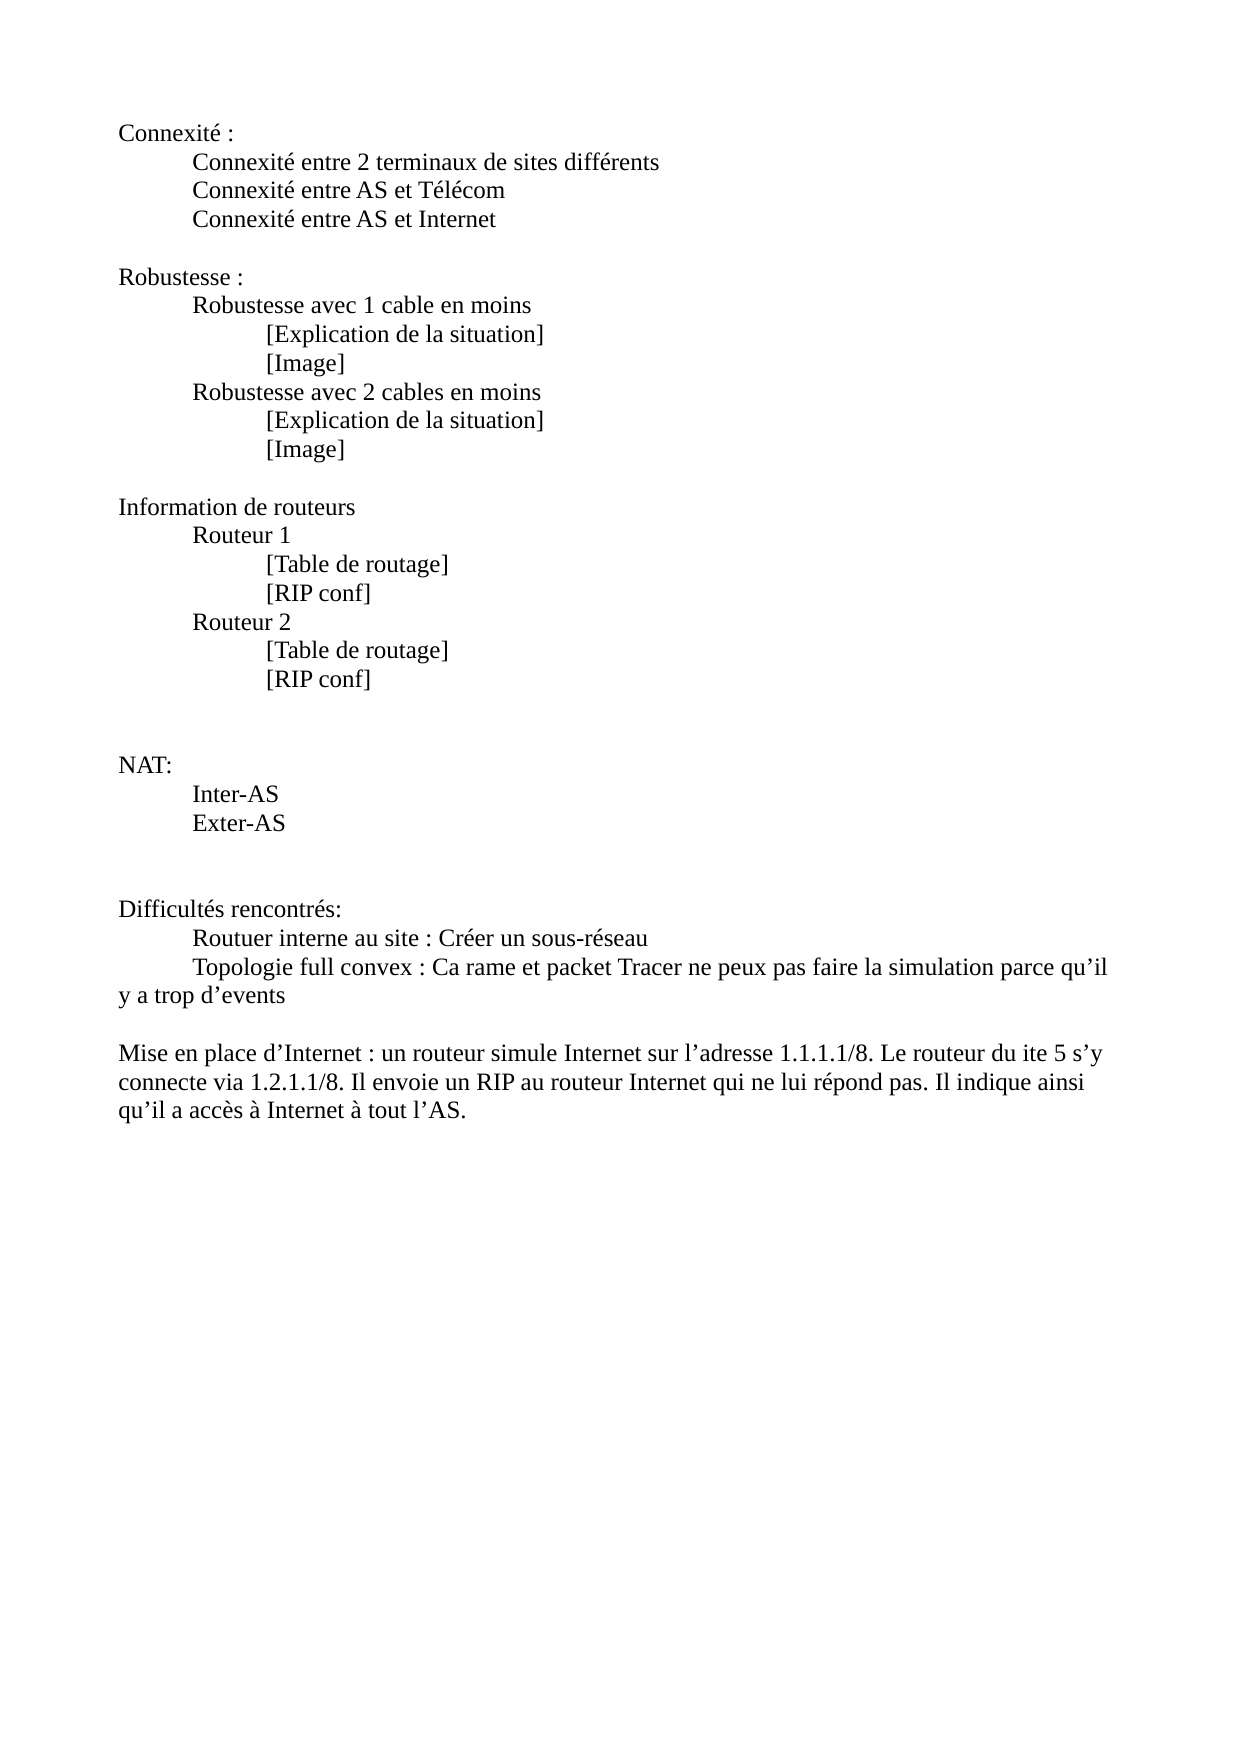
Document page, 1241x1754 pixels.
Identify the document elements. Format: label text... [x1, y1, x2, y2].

text Routeur 1 [118, 521, 1122, 549]
text Inter-AS [118, 779, 1122, 808]
text Connexité entre 2 terminaux de sites différents [118, 147, 1122, 176]
text [RIP conf] [118, 664, 1122, 693]
text Mise en place d’Internet : un routeur simule Internet sur l’adresse 1.1.1.1/8. Le routeur du ite 5 s’y connecte via 1.2.1.1/8. Il envoie un RIP au routeur Internet qui ne lui répond pas. Il indique ainsi qu’il a accès à Internet à tout l’AS. [118, 1038, 1122, 1124]
text [Table de routage] [118, 549, 1122, 578]
text Robustesse avec 2 cables en moins [118, 377, 1122, 406]
text Topologie full convex : Ca rame et packet Tracer ne peux pas faire la simulation parce qu’il y a trop d’events [118, 952, 1122, 1009]
text Robustesse : [118, 262, 1122, 291]
text Exter-AS [118, 808, 1122, 837]
text Connexité : [118, 118, 1122, 147]
text [Explication de la situation] [118, 406, 1122, 434]
text Information de routeurs [118, 492, 1122, 521]
text [Explication de la situation] [118, 319, 1122, 348]
text Connexité entre AS et Internet [118, 204, 1122, 233]
text [RIP conf] [118, 578, 1122, 607]
text NAT: [118, 751, 1122, 779]
text [Image] [118, 434, 1122, 463]
text Connexité entre AS et Télécom [118, 176, 1122, 204]
text Routuer interne au site : Créer un sous-réseau [118, 923, 1122, 952]
text Routeur 2 [118, 607, 1122, 636]
text [Image] [118, 348, 1122, 377]
text Difficultés rencontrés: [118, 894, 1122, 923]
text Robustesse avec 1 cable en moins [118, 291, 1122, 319]
text [Table de routage] [118, 636, 1122, 664]
